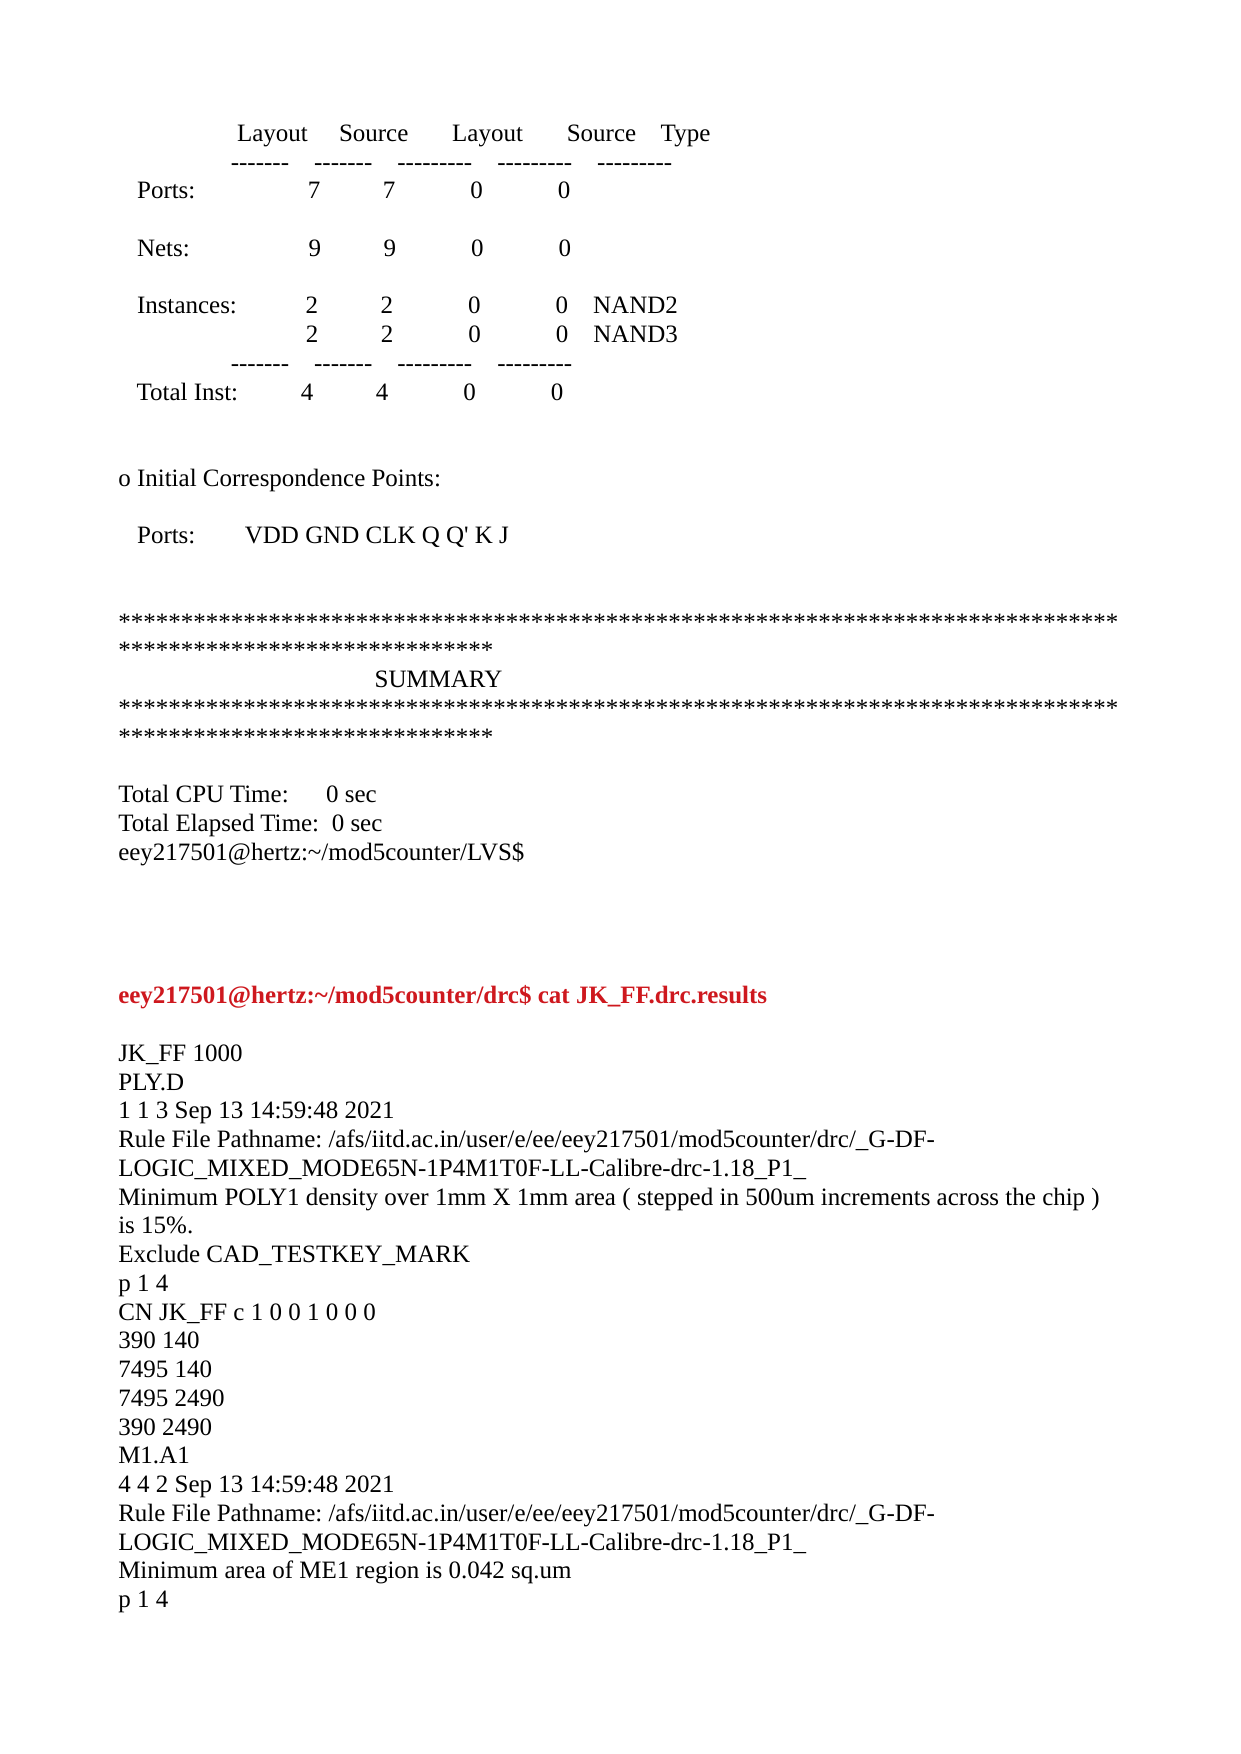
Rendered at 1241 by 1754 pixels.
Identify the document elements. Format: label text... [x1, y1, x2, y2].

text o Initial Correspondence Points: [118, 463, 1122, 492]
text Total CPU Time: 0 sec [118, 779, 1122, 808]
text Instances: 2 2 0 0 NAND2 [118, 291, 1122, 319]
text 4 4 2 Sep 13 14:59:48 2021 [118, 1469, 1122, 1498]
text 390 140 [118, 1326, 1122, 1354]
text Total Elapsed Time: 0 sec [118, 808, 1122, 837]
text p 1 4 [118, 1584, 1122, 1613]
text 2 2 0 0 NAND3 [118, 319, 1122, 348]
text CN JK_FF c 1 0 0 1 0 0 0 [118, 1297, 1122, 1326]
text Ports: VDD GND CLK Q Q' K J [118, 521, 1122, 549]
text Minimum area of ME1 region is 0.042 sq.um [118, 1556, 1122, 1584]
text 1 1 3 Sep 13 14:59:48 2021 [118, 1096, 1122, 1124]
text eey217501@hertz:~/mod5counter/LVS$ [118, 837, 1122, 866]
text Nets: 9 9 0 0 [118, 233, 1122, 262]
text Total Inst: 4 4 0 0 [118, 377, 1122, 406]
text 7495 2490 [118, 1383, 1122, 1412]
text PLY.D [118, 1067, 1122, 1096]
text Rule File Pathname: /afs/iitd.ac.in/user/e/ee/eey217501/mod5counter/drc/_G-DF-LOGIC_MIXED_MODE65N-1P4M1T0F-LL-Calibre-drc-1.18_P1_ [118, 1124, 1122, 1182]
text p 1 4 [118, 1268, 1122, 1297]
text 390 2490 [118, 1412, 1122, 1441]
text Layout Source Layout Source Type [118, 118, 1122, 147]
text Exclude CAD_TESTKEY_MARK [118, 1239, 1122, 1268]
text Minimum POLY1 density over 1mm X 1mm area ( stepped in 500um increments across the chip ) is 15%. [118, 1182, 1122, 1239]
text JK_FF 1000 [118, 1038, 1122, 1067]
text ************************************************************************************************************** [118, 607, 1122, 664]
text Rule File Pathname: /afs/iitd.ac.in/user/e/ee/eey217501/mod5counter/drc/_G-DF-LOGIC_MIXED_MODE65N-1P4M1T0F-LL-Calibre-drc-1.18_P1_ [118, 1498, 1122, 1556]
text 7495 140 [118, 1354, 1122, 1383]
text ------- ------- --------- --------- [118, 348, 1122, 377]
text Ports: 7 7 0 0 [118, 176, 1122, 204]
text eey217501@hertz:~/mod5counter/drc$ cat JK_FF.drc.results [118, 981, 1122, 1009]
text M1.A1 [118, 1441, 1122, 1469]
text SUMMARY [118, 664, 1122, 693]
text ************************************************************************************************************** [118, 693, 1122, 751]
text ------- ------- --------- --------- --------- [118, 147, 1122, 176]
